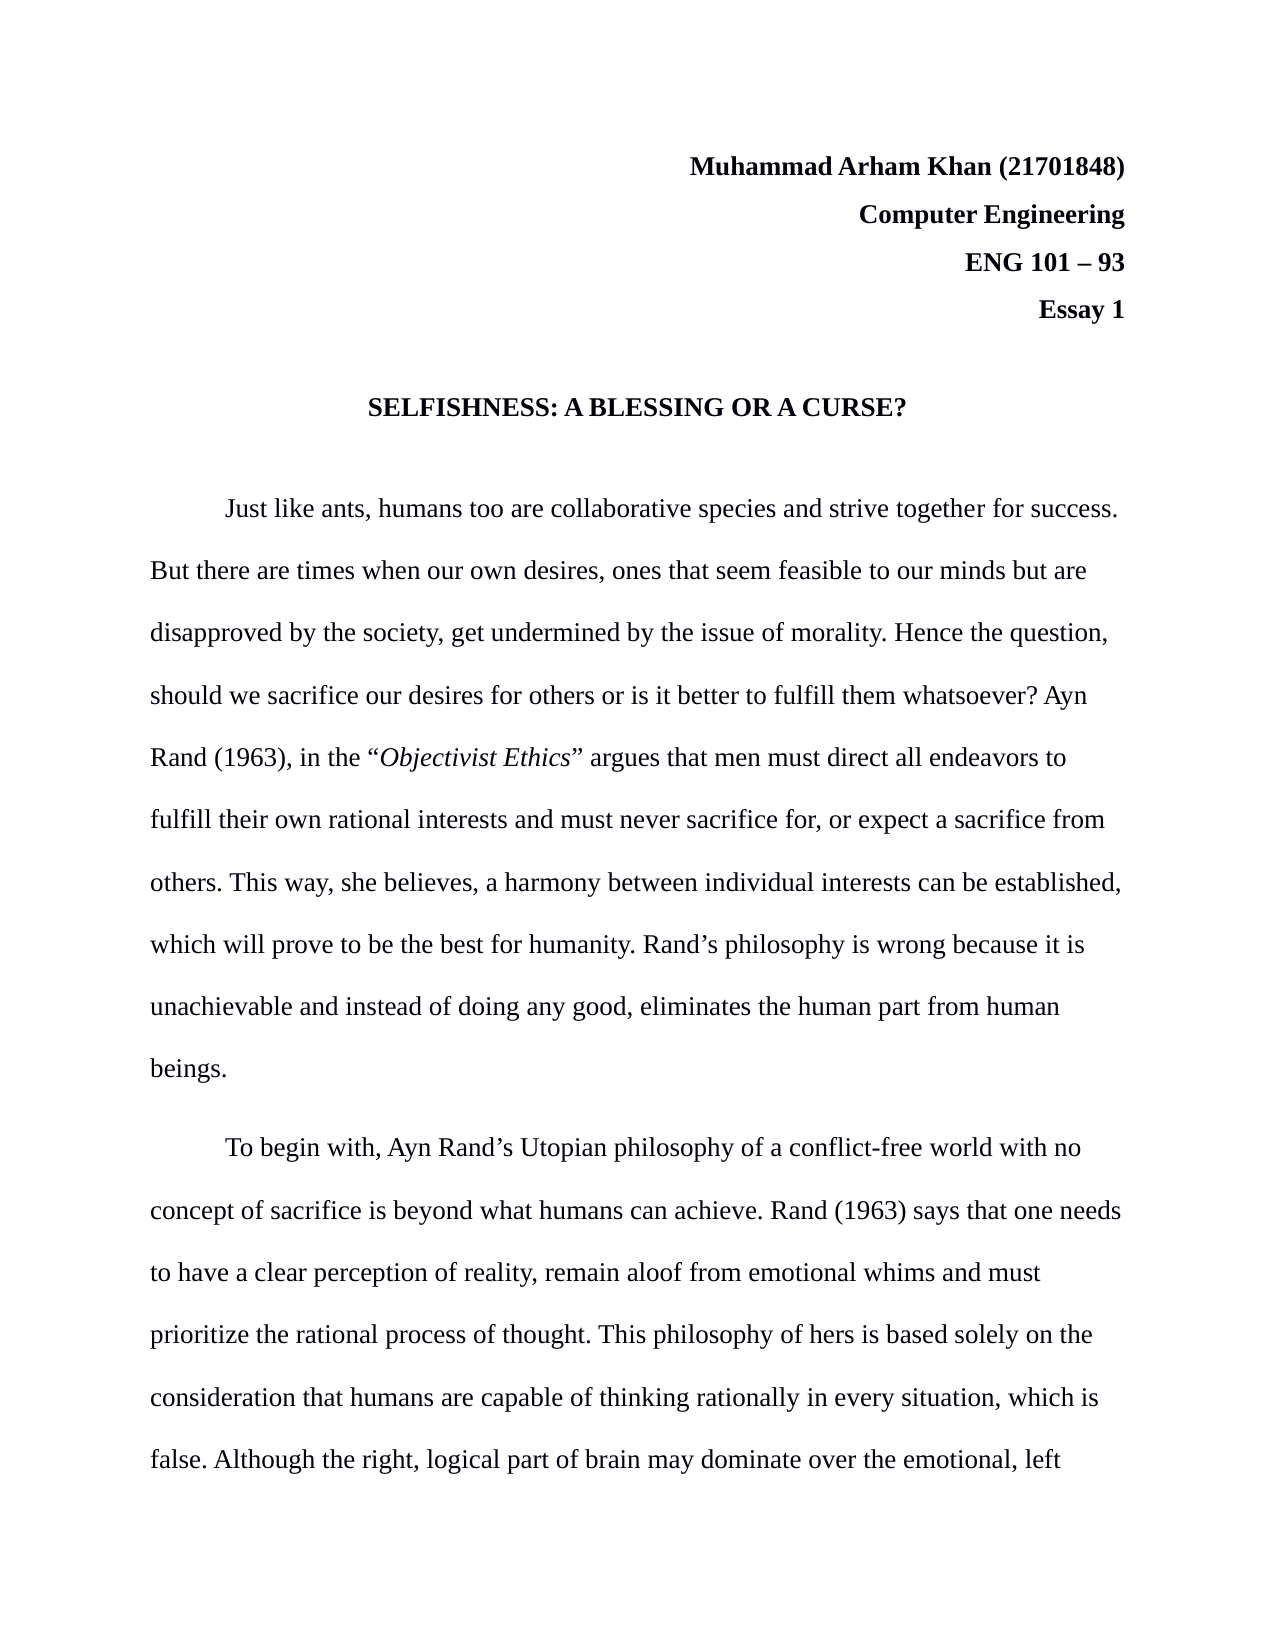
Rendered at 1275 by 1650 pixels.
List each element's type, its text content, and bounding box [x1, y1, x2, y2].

text Essay 1 [150, 293, 1125, 324]
text Muhammad Arham Khan (21701848) [150, 150, 1125, 181]
text Computer Engineering [150, 198, 1125, 229]
text SELFISHNESS: A BLESSING OR A CURSE? [150, 391, 1125, 423]
text Just like ants, humans too are collaborative species and strive together for success. But there are times when our own desires, ones that seem feasible to our minds but are disapproved by the society, get undermined by the issue of morality. Hence the question, should we sacrifice our desires for others or is it better to fulfill them whatsoever? Ayn Rand (1963), in the “Objectivist Ethics” argues that men must direct all endeavors to fulfill their own rational interests and must never sacrifice for, or expect a sacrifice from others. This way, she believes, a harmony between individual interests can be established, which will prove to be the best for humanity. Rand’s philosophy is wrong because it is unachievable and instead of doing any good, eliminates the human part from human beings. [150, 492, 1125, 1084]
text ENG 101 – 93 [150, 246, 1125, 277]
text To begin with, Ayn Rand’s Utopian philosophy of a conflict-free world with no concept of sacrifice is beyond what humans can achieve. Rand (1963) says that one needs to have a clear perception of reality, remain aloof from emotional whims and must prioritize the rational process of thought. This philosophy of hers is based solely on the consideration that humans are capable of thinking rationally in every situation, which is false. Although the right, logical part of brain may dominate over the emotional, left [150, 1131, 1125, 1474]
